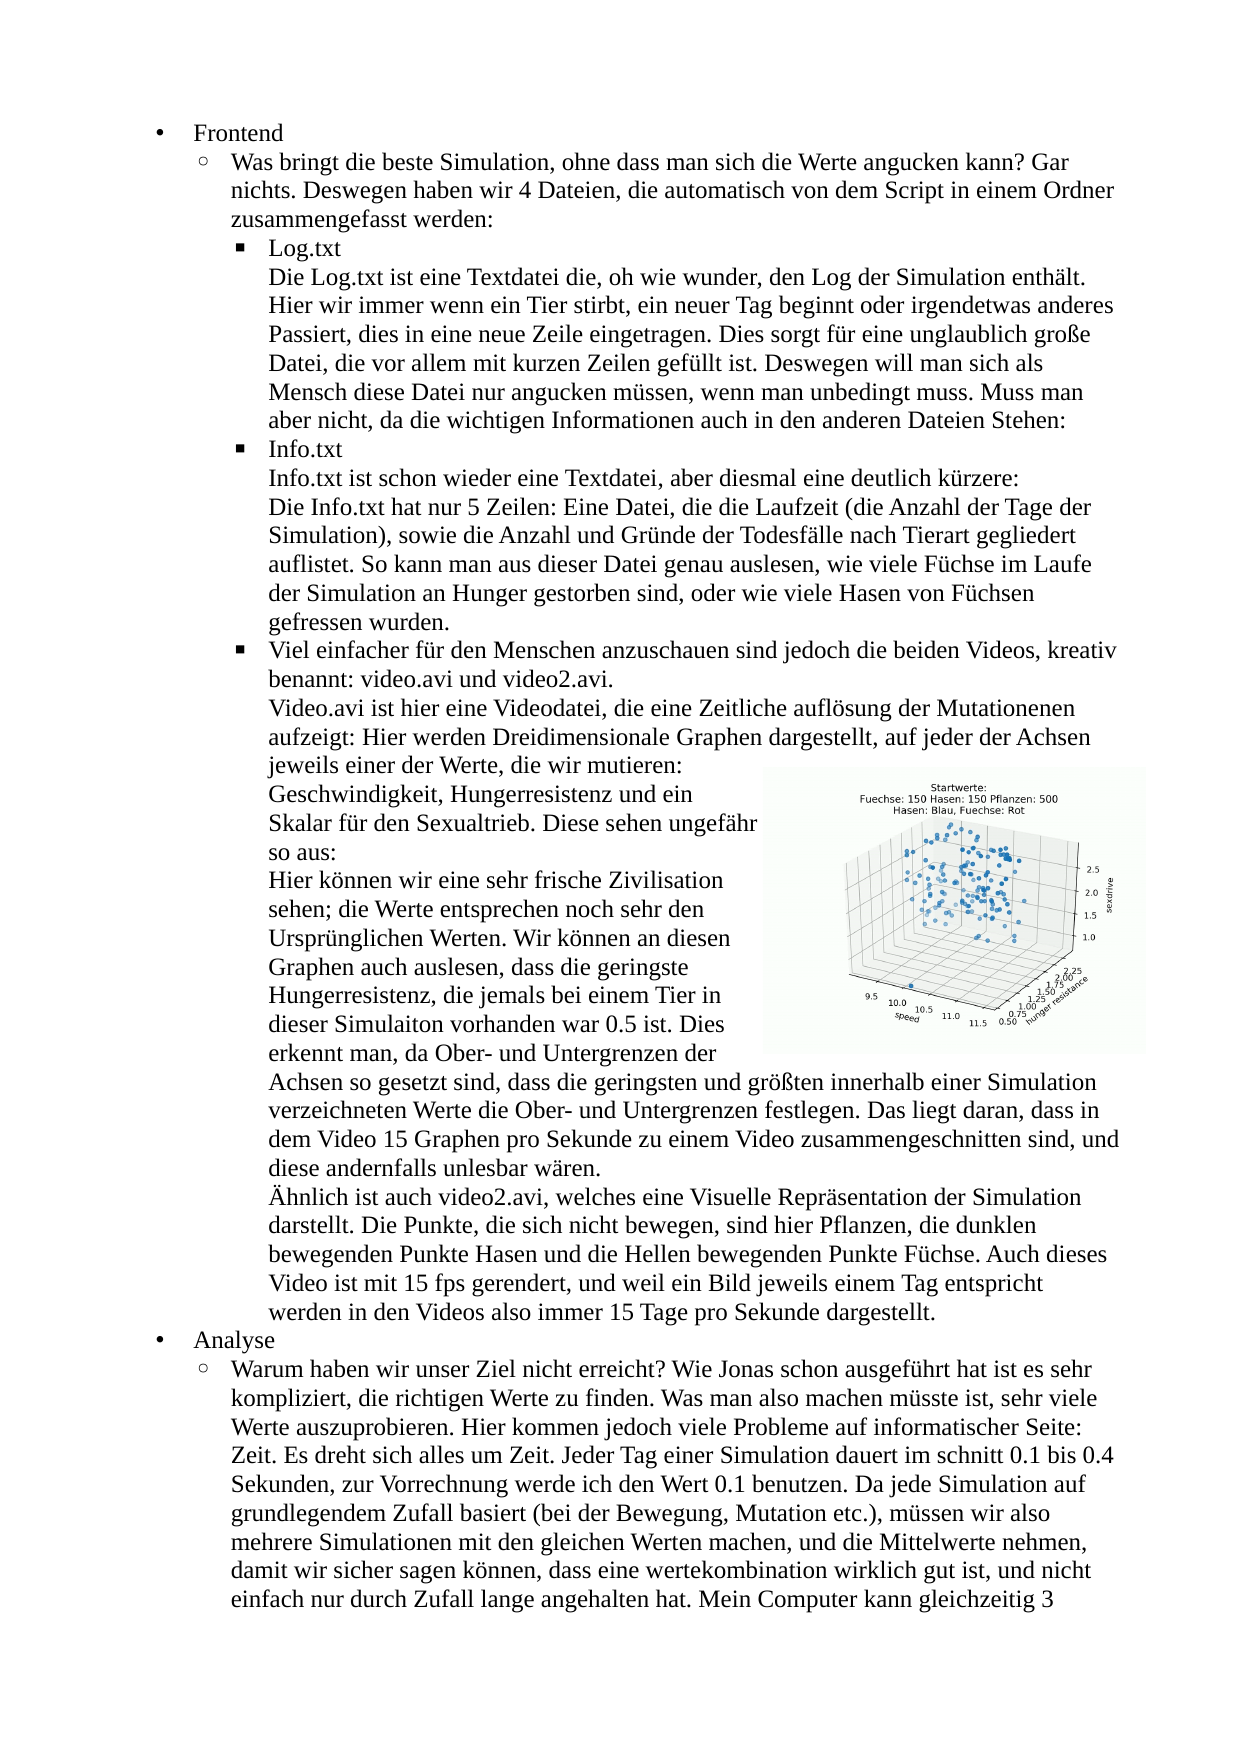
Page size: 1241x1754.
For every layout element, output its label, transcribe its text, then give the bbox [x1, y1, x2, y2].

list Info.txt Info.txt ist schon wieder eine Textdatei, aber diesmal eine deutlich kürzere: Die Info.txt hat nur 5 Zeilen: Eine Datei, die die Laufzeit (die Anzahl der Tage der Simulation), sowie die Anzahl und Gründe der Todesfälle nach Tierart gegliedert auflistet. So kann man aus dieser Datei genau auslesen, wie viele Füchse im Laufe der Simulation an Hunger gestorben sind, oder wie viele Hasen von Füchsen gefressen wurden. [231, 434, 1122, 636]
list Was bringt die beste Simulation, ohne dass man sich die Werte angucken kann? Gar nichts. Deswegen haben wir 4 Dateien, die automatisch von dem Script in einem Ordner zusammengefasst werden: [193, 147, 1122, 233]
picture [762, 767, 1146, 1054]
list Viel einfacher für den Menschen anzuschauen sind jedoch die beiden Videos, kreativ benannt: video.avi und video2.avi. Video.avi ist hier eine Videodatei, die eine Zeitliche auflösung der Mutationenen aufzeigt: Hier werden Dreidimensionale Graphen dargestellt, auf jeder der Achsen jeweils einer der Werte, die wir mutieren: Geschwindigkeit, Hungerresistenz und ein Skalar für den Sexualtrieb. Diese sehen ungefähr so aus: Hier können wir eine sehr frische Zivilisation sehen; die Werte entsprechen noch sehr den Ursprünglichen Werten. Wir können an diesen Graphen auch auslesen, dass die geringste Hungerresistenz, die jemals bei einem Tier in dieser Simulaiton vorhanden war 0.5 ist. Dies erkennt man, da Ober- und Untergrenzen der Achsen so gesetzt sind, dass die geringsten und größten innerhalb einer Simulation verzeichneten Werte die Ober- und Untergrenzen festlegen. Das liegt daran, dass in dem Video 15 Graphen pro Sekunde zu einem Video zusammengeschnitten sind, und diese andernfalls unlesbar wären. Ähnlich ist auch video2.avi, welches eine Visuelle Repräsentation der Simulation darstellt. Die Punkte, die sich nicht bewegen, sind hier Pflanzen, die dunklen bewegenden Punkte Hasen und die Hellen bewegenden Punkte Füchse. Auch dieses Video ist mit 15 fps gerendert, und weil ein Bild jeweils einem Tag entspricht werden in den Videos also immer 15 Tage pro Sekunde dargestellt. [231, 636, 1122, 1326]
list Warum haben wir unser Ziel nicht erreicht? Wie Jonas schon ausgeführt hat ist es sehr kompliziert, die richtigen Werte zu finden. Was man also machen müsste ist, sehr viele Werte auszuprobieren. Hier kommen jedoch viele Probleme auf informatischer Seite: Zeit. Es dreht sich alles um Zeit. Jeder Tag einer Simulation dauert im schnitt 0.1 bis 0.4 Sekunden, zur Vorrechnung werde ich den Wert 0.1 benutzen. Da jede Simulation auf grundlegendem Zufall basiert (bei der Bewegung, Mutation etc.), müssen wir also mehrere Simulationen mit den gleichen Werten machen, und die Mittelwerte nehmen, damit wir sicher sagen können, dass eine wertekombination wirklich gut ist, und nicht einfach nur durch Zufall lange angehalten hat. Mein Computer kann gleichzeitig 3 [193, 1354, 1122, 1613]
list Frontend [156, 118, 1122, 147]
list Log.txt Die Log.txt ist eine Textdatei die, oh wie wunder, den Log der Simulation enthält. Hier wir immer wenn ein Tier stirbt, ein neuer Tag beginnt oder irgendetwas anderes Passiert, dies in eine neue Zeile eingetragen. Dies sorgt für eine unglaublich große Datei, die vor allem mit kurzen Zeilen gefüllt ist. Deswegen will man sich als Mensch diese Datei nur angucken müssen, wenn man unbedingt muss. Muss man aber nicht, da die wichtigen Informationen auch in den anderen Dateien Stehen: [231, 233, 1122, 434]
list Analyse [156, 1326, 1122, 1354]
